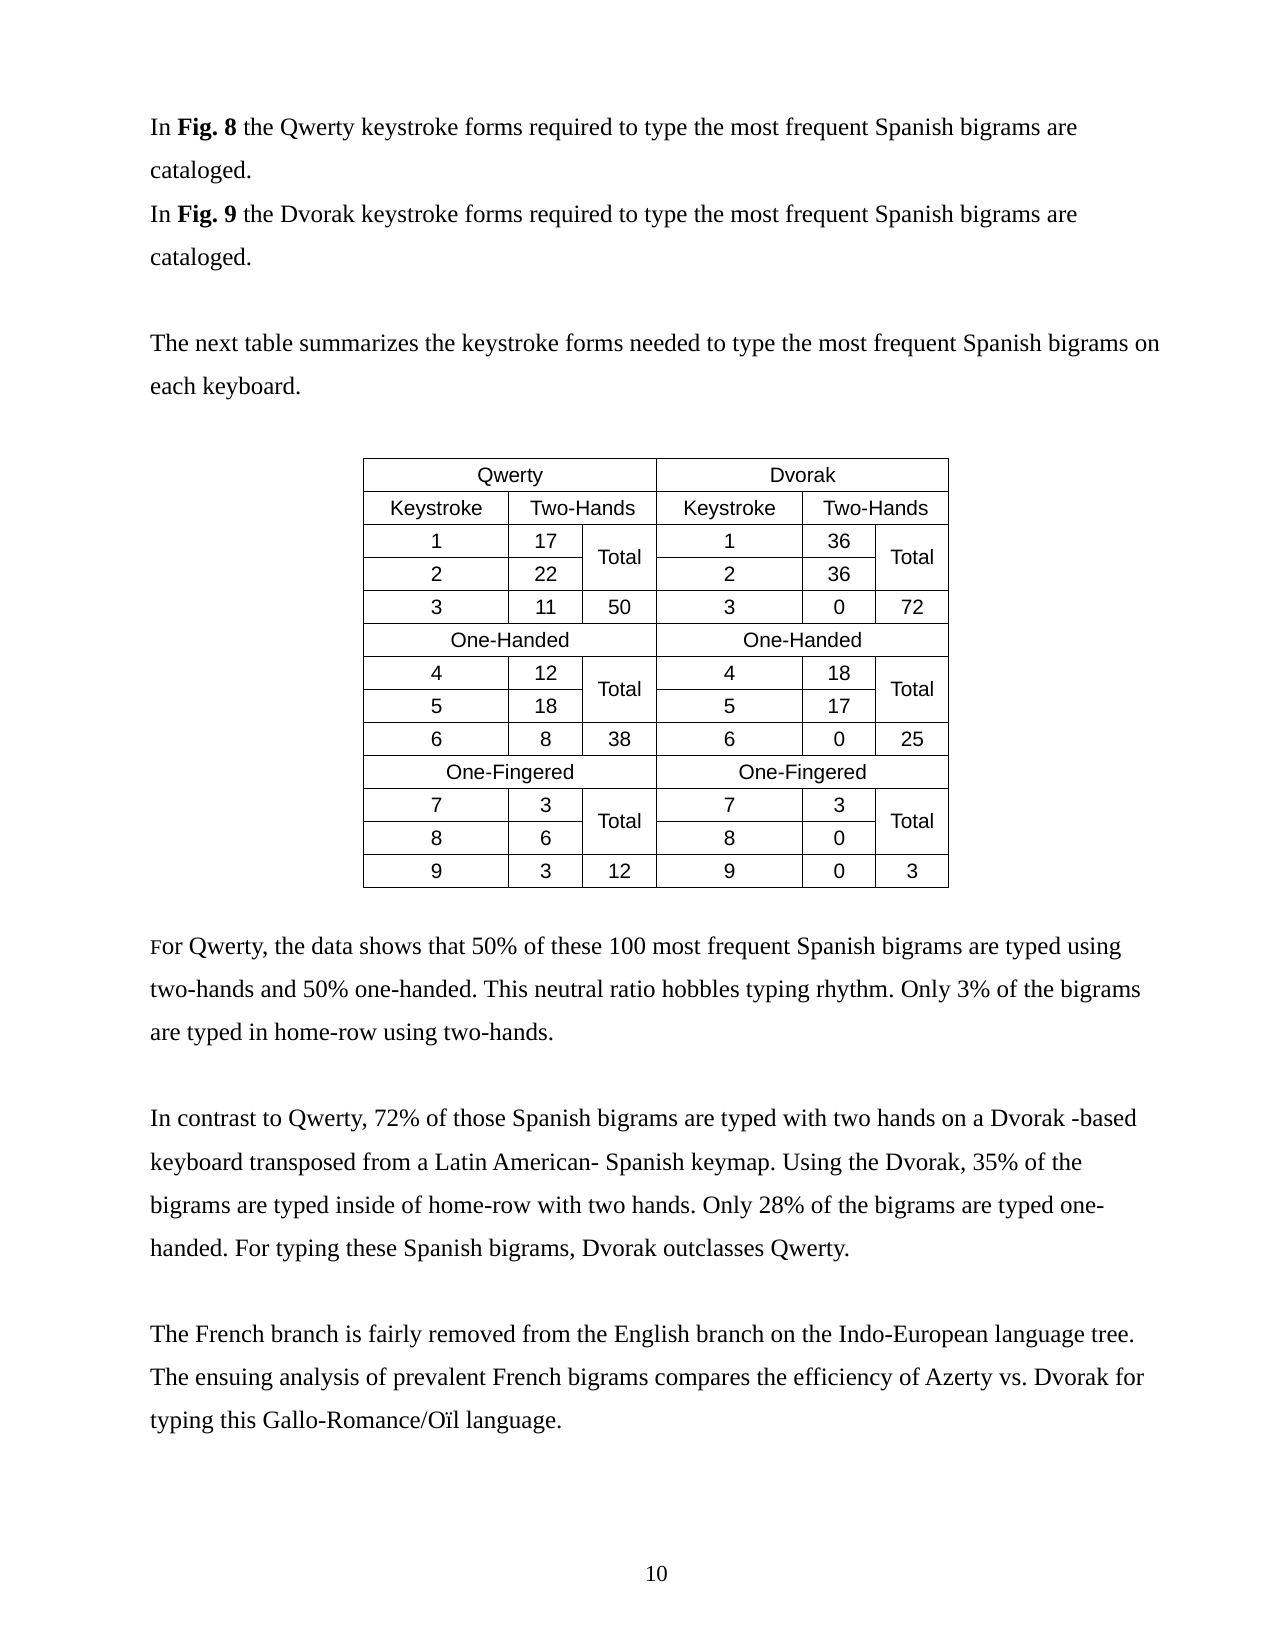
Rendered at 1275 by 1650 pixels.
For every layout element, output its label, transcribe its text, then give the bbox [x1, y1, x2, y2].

table_cell 0 [803, 591, 875, 623]
table_cell Total [583, 657, 656, 722]
table_cell 4 [657, 657, 802, 689]
table_cell 38 [583, 723, 656, 755]
table_cell Total [876, 789, 948, 854]
table_cell 36 [803, 525, 875, 557]
table_cell 3 [657, 591, 802, 623]
table_cell 18 [803, 657, 875, 689]
table_cell 0 [803, 723, 875, 755]
text In Fig. 8 the Qwerty keystroke forms required to type the most frequent Spanish bigrams are cataloged. [150, 112, 1162, 184]
table_cell 50 [583, 591, 656, 623]
table_cell 0 [803, 855, 875, 887]
table_cell Two-Hands [509, 492, 656, 523]
table_header Qwerty [364, 459, 656, 491]
table_cell 8 [364, 822, 508, 854]
table_cell 6 [509, 822, 582, 854]
table_cell 1 [657, 525, 802, 557]
table_cell 6 [364, 723, 508, 755]
table_cell 5 [657, 690, 802, 722]
table_cell One-Handed [657, 624, 948, 656]
table_cell 2 [657, 558, 802, 589]
table_cell 9 [657, 855, 802, 887]
table_cell 0 [803, 822, 875, 854]
table_cell 4 [364, 657, 508, 689]
table_cell Total [583, 789, 656, 854]
table_cell 2 [364, 558, 508, 589]
table_cell 72 [876, 591, 948, 623]
table_cell Total [876, 657, 948, 722]
table_cell One-Fingered [657, 756, 948, 788]
table_cell 3 [509, 855, 582, 887]
table_cell 5 [364, 690, 508, 722]
table_cell Two-Hands [803, 492, 948, 523]
table_cell 36 [803, 558, 875, 589]
table_header Dvorak [657, 459, 948, 491]
table_cell 7 [657, 789, 802, 821]
table_cell Keystroke [657, 492, 802, 523]
table_cell 17 [803, 690, 875, 722]
table_cell 12 [509, 657, 582, 689]
table_cell 11 [509, 591, 582, 623]
table_cell 3 [364, 591, 508, 623]
table_cell 7 [364, 789, 508, 821]
table_cell Total [876, 525, 948, 589]
table_cell 25 [876, 723, 948, 755]
table_cell Total [583, 525, 656, 589]
table_cell 6 [657, 723, 802, 755]
table_cell 8 [509, 723, 582, 755]
table_cell 1 [364, 525, 508, 557]
table_cell 17 [509, 525, 582, 557]
table_cell 18 [509, 690, 582, 722]
table_cell 22 [509, 558, 582, 589]
table_cell 8 [657, 822, 802, 854]
table_cell One-Fingered [364, 756, 656, 788]
table_cell Keystroke [364, 492, 508, 523]
text For Qwerty, the data shows that 50% of these 100 most frequent Spanish bigrams are typed using two-hands and 50% one-handed. This neutral ratio hobbles typing rhythm. Only 3% of the bigrams are typed in home-row using two-hands. [150, 931, 1162, 1046]
table_cell 3 [509, 789, 582, 821]
table_cell 3 [876, 855, 948, 887]
text In contrast to Qwerty, 72% of those Spanish bigrams are typed with two hands on a Dvorak -based keyboard transposed from a Latin American- Spanish keymap. Using the Dvorak, 35% of the bigrams are typed inside of home-row with two hands. Only 28% of the bigrams are typed one-handed. For typing these Spanish bigrams, Dvorak outclasses Qwerty. [150, 1103, 1162, 1262]
table_cell 3 [803, 789, 875, 821]
text The next table summarizes the keystroke forms needed to type the most frequent Spanish bigrams on each keyboard. [150, 328, 1162, 400]
text The French branch is fairly removed from the English branch on the Indo-European language tree. The ensuing analysis of prevalent French bigrams compares the efficiency of Azerty vs. Dvorak for typing this Gallo-Romance/Oïl language. [150, 1319, 1162, 1434]
text In Fig. 9 the Dvorak keystroke forms required to type the most frequent Spanish bigrams are cataloged. [150, 199, 1162, 271]
table_cell 9 [364, 855, 508, 887]
table_cell One-Handed [364, 624, 656, 656]
table_cell 12 [583, 855, 656, 887]
